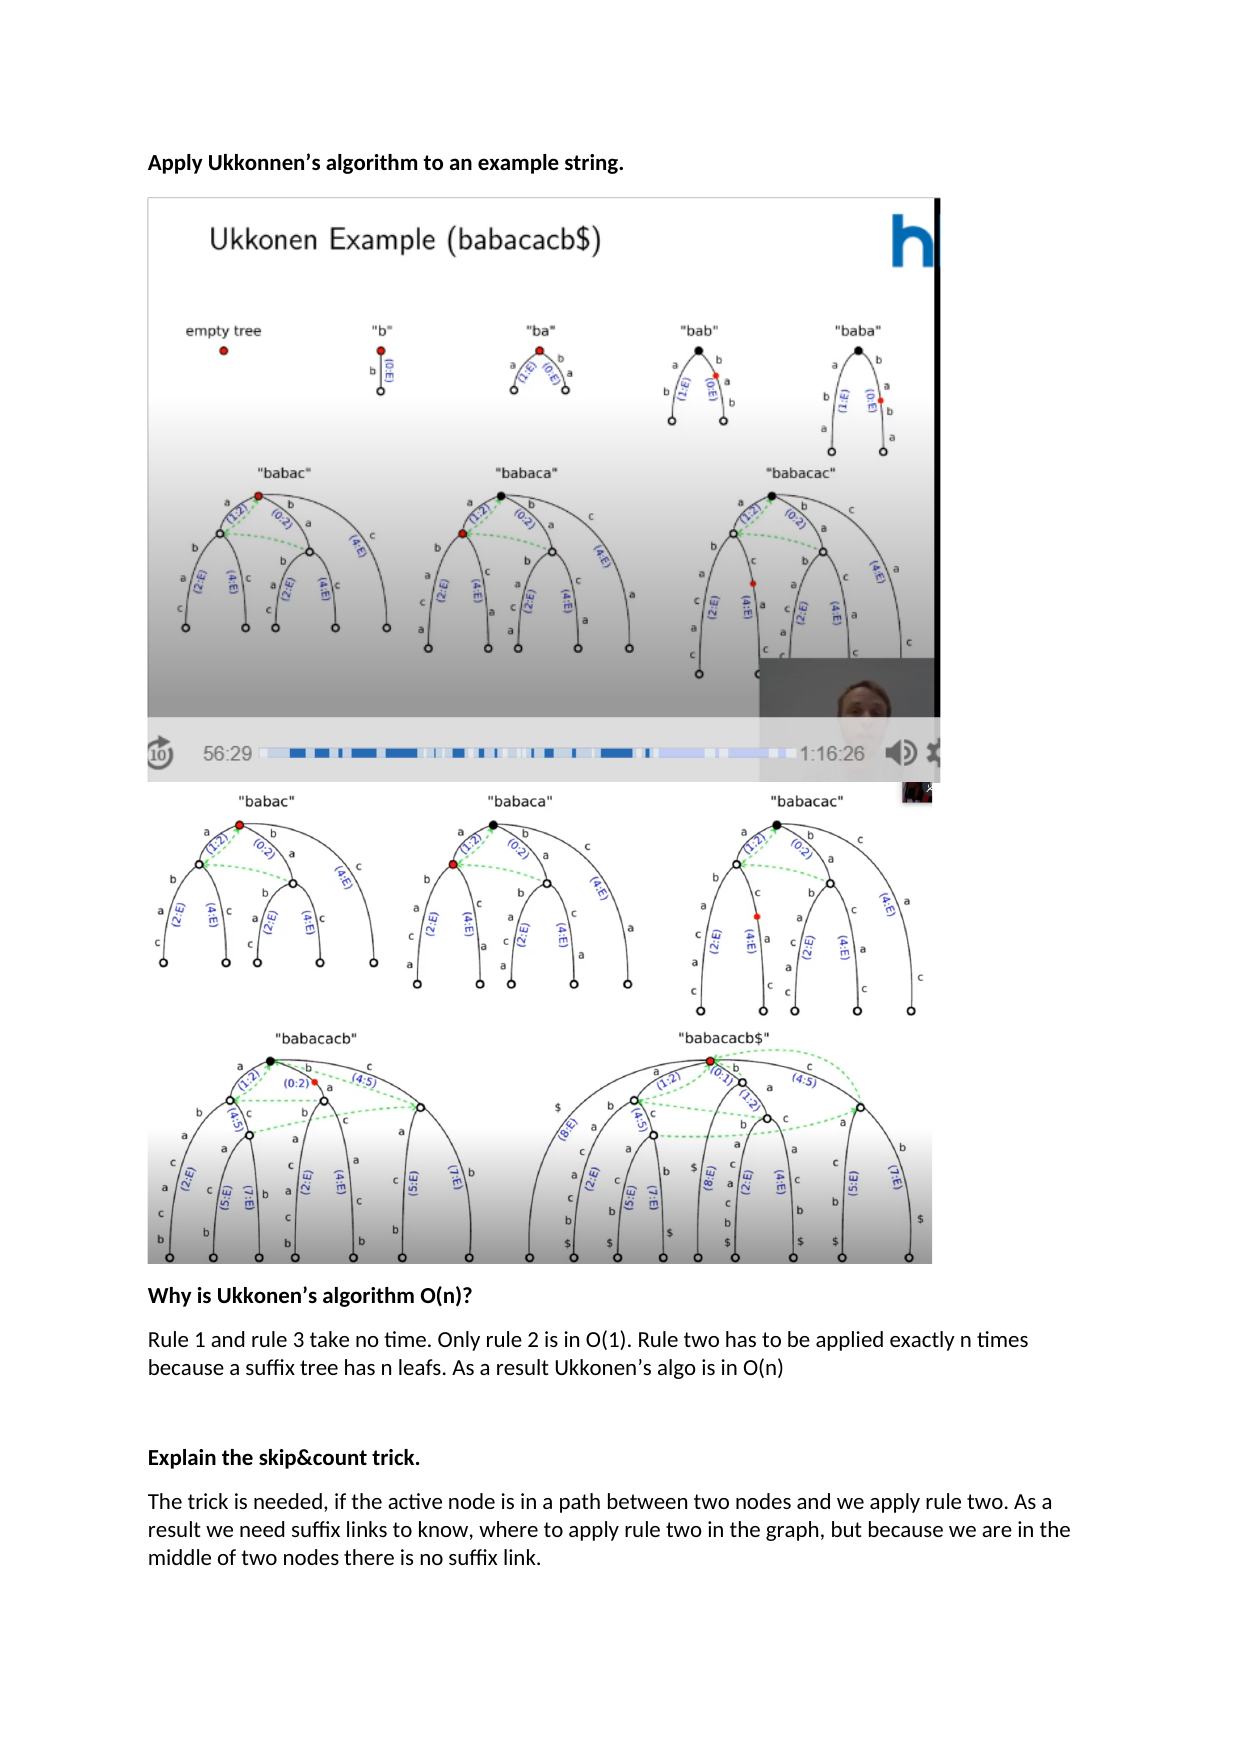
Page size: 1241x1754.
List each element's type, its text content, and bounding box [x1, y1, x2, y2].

picture [147, 197, 941, 1264]
text Apply Ukkonnen’s algorithm to an example string. [148, 148, 1093, 1264]
text Rule 1 and rule 3 take no time. Only rule 2 is in O(1). Rule two has to be applied exactly n times because a suffix tree has n leafs. As a result Ukkonen’s algo is in O(n) [148, 1325, 1093, 1381]
text The trick is needed, if the active node is in a path between two nodes and we apply rule two. As a result we need suffix links to know, where to apply rule two in the graph, but because we are in the middle of two nodes there is no suffix link. [148, 1487, 1093, 1572]
text Why is Ukkonen’s algorithm O(n)? [148, 1281, 1093, 1309]
text Explain the skip&count trick. [148, 1443, 1093, 1471]
